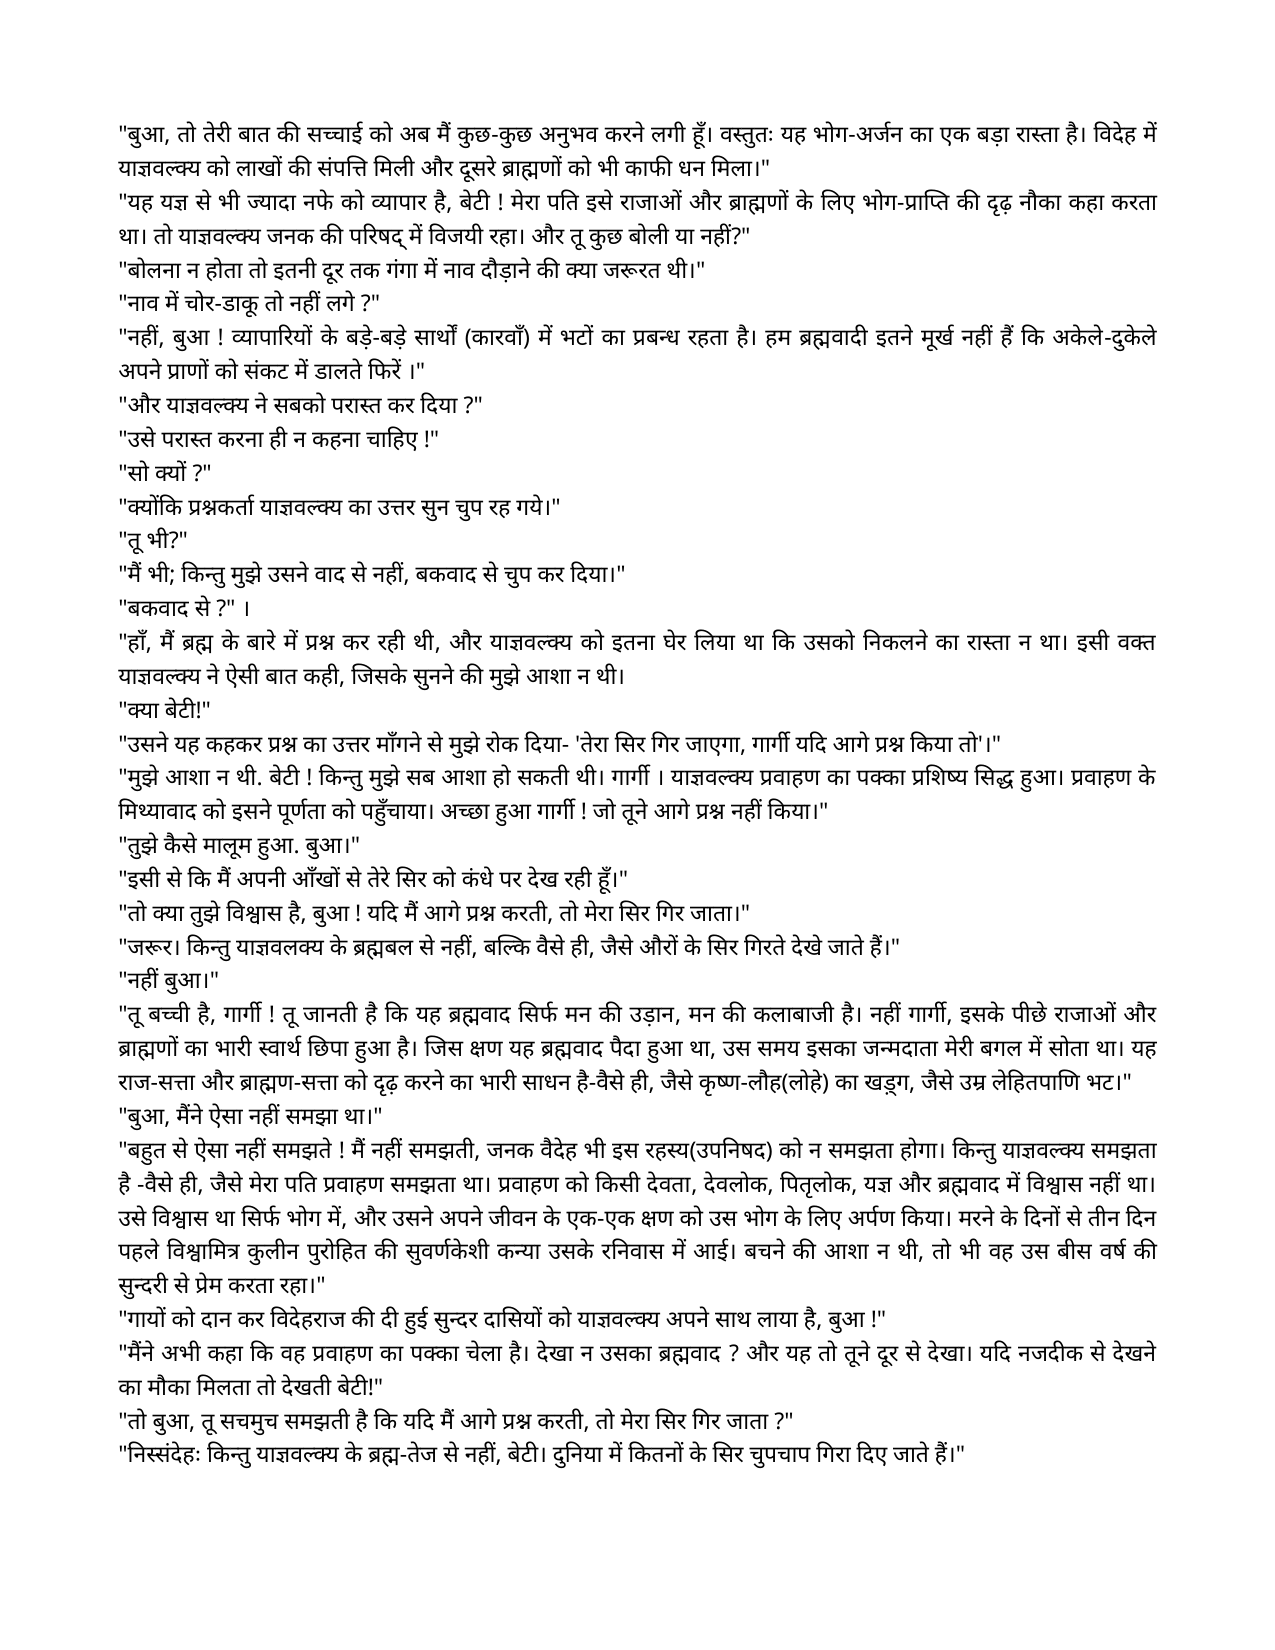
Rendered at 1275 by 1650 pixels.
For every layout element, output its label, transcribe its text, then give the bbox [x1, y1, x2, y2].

text "बोलना न होता तो इतनी दूर तक गंगा में नाव दौड़ाने की क्या जरूरत थी।" [118, 253, 1157, 287]
text "बकवाद से ?" । [118, 592, 1157, 626]
text "बुआ, मैंने ऐसा नहीं समझा था।" [118, 1100, 1157, 1134]
text "तो क्या तुझे विश्वास है, बुआ ! यदि मैं आगे प्रश्न करती, तो मेरा सिर गिर जाता।" [118, 897, 1157, 931]
text "उसे परास्त करना ही न कहना चाहिए !" [118, 423, 1157, 457]
text "यह यज्ञ से भी ज्यादा नफे को व्यापार है, बेटी ! मेरा पति इसे राजाओं और ब्राह्मणों के लिए भोग-प्राप्ति की दृढ़ नौका कहा करता था। तो याज्ञवल्क्य जनक की परिषद् में विजयी रहा। और तू कुछ बोली या नहीं?" [118, 186, 1157, 253]
text "नहीं, बुआ ! व्यापारियों के बड़े-बड़े सार्थों (कारवाँ) में भटों का प्रबन्ध रहता है। हम ब्रह्मवादी इतने मूर्ख नहीं हैं कि अकेले-दुकेले अपने प्राणों को संकट में डालते फिरें ।" [118, 321, 1157, 389]
text "मैंने अभी कहा कि वह प्रवाहण का पक्का चेला है। देखा न उसका ब्रह्मवाद ? और यह तो तूने दूर से देखा। यदि नजदीक से देखने का मौका मिलता तो देखती बेटी!" [118, 1337, 1157, 1404]
text "इसी से कि मैं अपनी आँखों से तेरे सिर को कंधे पर देख रही हूँ।" [118, 863, 1157, 897]
text "क्योंकि प्रश्नकर्ता याज्ञवल्क्य का उत्तर सुन चुप रह गये।" [118, 491, 1157, 524]
text "सो क्यों ?" [118, 457, 1157, 491]
text "बुआ, तो तेरी बात की सच्चाई को अब मैं कुछ-कुछ अनुभव करने लगी हूँ। वस्तुतः यह भोग-अर्जन का एक बड़ा रास्ता है। विदेह में याज्ञवल्क्य को लाखों की संपत्ति मिली और दूसरे ब्राह्मणों को भी काफी धन मिला।" [118, 118, 1157, 186]
text "निस्संदेहः किन्तु याज्ञवल्क्य के ब्रह्म-तेज से नहीं, बेटी। दुनिया में कितनों के सिर चुपचाप गिरा दिए जाते हैं।" [118, 1438, 1157, 1472]
text "तुझे कैसे मालूम हुआ. बुआ।" [118, 829, 1157, 863]
text "और याज्ञवल्क्य ने सबको परास्त कर दिया ?" [118, 389, 1157, 423]
text "मैं भी; किन्तु मुझे उसने वाद से नहीं, बकवाद से चुप कर दिया।" [118, 558, 1157, 592]
text "नहीं बुआ।" [118, 964, 1157, 998]
text "तू भी?" [118, 524, 1157, 558]
text "उसने यह कहकर प्रश्न का उत्तर माँगने से मुझे रोक दिया- 'तेरा सिर गिर जाएगा, गार्गी यदि आगे प्रश्न किया तो'।" [118, 727, 1157, 761]
text "तो बुआ, तू सचमुच समझती है कि यदि मैं आगे प्रश्न करती, तो मेरा सिर गिर जाता ?" [118, 1404, 1157, 1438]
text "गायों को दान कर विदेहराज की दी हुई सुन्दर दासियों को याज्ञवल्क्य अपने साथ लाया है, बुआ !" [118, 1303, 1157, 1337]
text "जरूर। किन्तु याज्ञवलक्य के ब्रह्मबल से नहीं, बल्कि वैसे ही, जैसे औरों के सिर गिरते देखे जाते हैं।" [118, 931, 1157, 964]
text "बहुत से ऐसा नहीं समझते ! मैं नहीं समझती, जनक वैदेह भी इस रहस्य(उपनिषद) को न समझता होगा। किन्तु याज्ञवल्क्य समझता है -वैसे ही, जैसे मेरा पति प्रवाहण समझता था। प्रवाहण को किसी देवता, देवलोक, पितृलोक, यज्ञ और ब्रह्मवाद में विश्वास नहीं था। उसे विश्वास था सिर्फ भोग में, और उसने अपने जीवन के एक-एक क्षण को उस भोग के लिए अर्पण किया। मरने के दिनों से तीन दिन पहले विश्वामित्र कुलीन पुरोहित की सुवर्णकेशी कन्या उसके रनिवास में आई। बचने की आशा न थी, तो भी वह उस बीस वर्ष की सुन्दरी से प्रेम करता रहा।" [118, 1134, 1157, 1303]
text "मुझे आशा न थी. बेटी ! किन्तु मुझे सब आशा हो सकती थी। गार्गी । याज्ञवल्क्य प्रवाहण का पक्का प्रशिष्य सिद्ध हुआ। प्रवाहण के मिथ्यावाद को इसने पूर्णता को पहुँचाया। अच्छा हुआ गार्गी ! जो तूने आगे प्रश्न नहीं किया।" [118, 761, 1157, 829]
text "हाँ, मैं ब्रह्म के बारे में प्रश्न कर रही थी, और याज्ञवल्क्य को इतना घेर लिया था कि उसको निकलने का रास्ता न था। इसी वक्त याज्ञवल्क्य ने ऐसी बात कही, जिसके सुनने की मुझे आशा न थी। [118, 626, 1157, 694]
text "नाव में चोर-डाकू तो नहीं लगे ?" [118, 287, 1157, 321]
text "तू बच्ची है, गार्गी ! तू जानती है कि यह ब्रह्मवाद सिर्फ मन की उड़ान, मन की कलाबाजी है। नहीं गार्गी, इसके पीछे राजाओं और ब्राह्मणों का भारी स्वार्थ छिपा हुआ है। जिस क्षण यह ब्रह्मवाद पैदा हुआ था, उस समय इसका जन्मदाता मेरी बगल में सोता था। यह राज-सत्ता और ब्राह्मण-सत्ता को दृढ़ करने का भारी साधन है-वैसे ही, जैसे कृष्ण-लौह(लोहे) का खड़्ग, जैसे उम्र लेहितपाणि भट।" [118, 998, 1157, 1100]
text "क्या बेटी!" [118, 694, 1157, 727]
